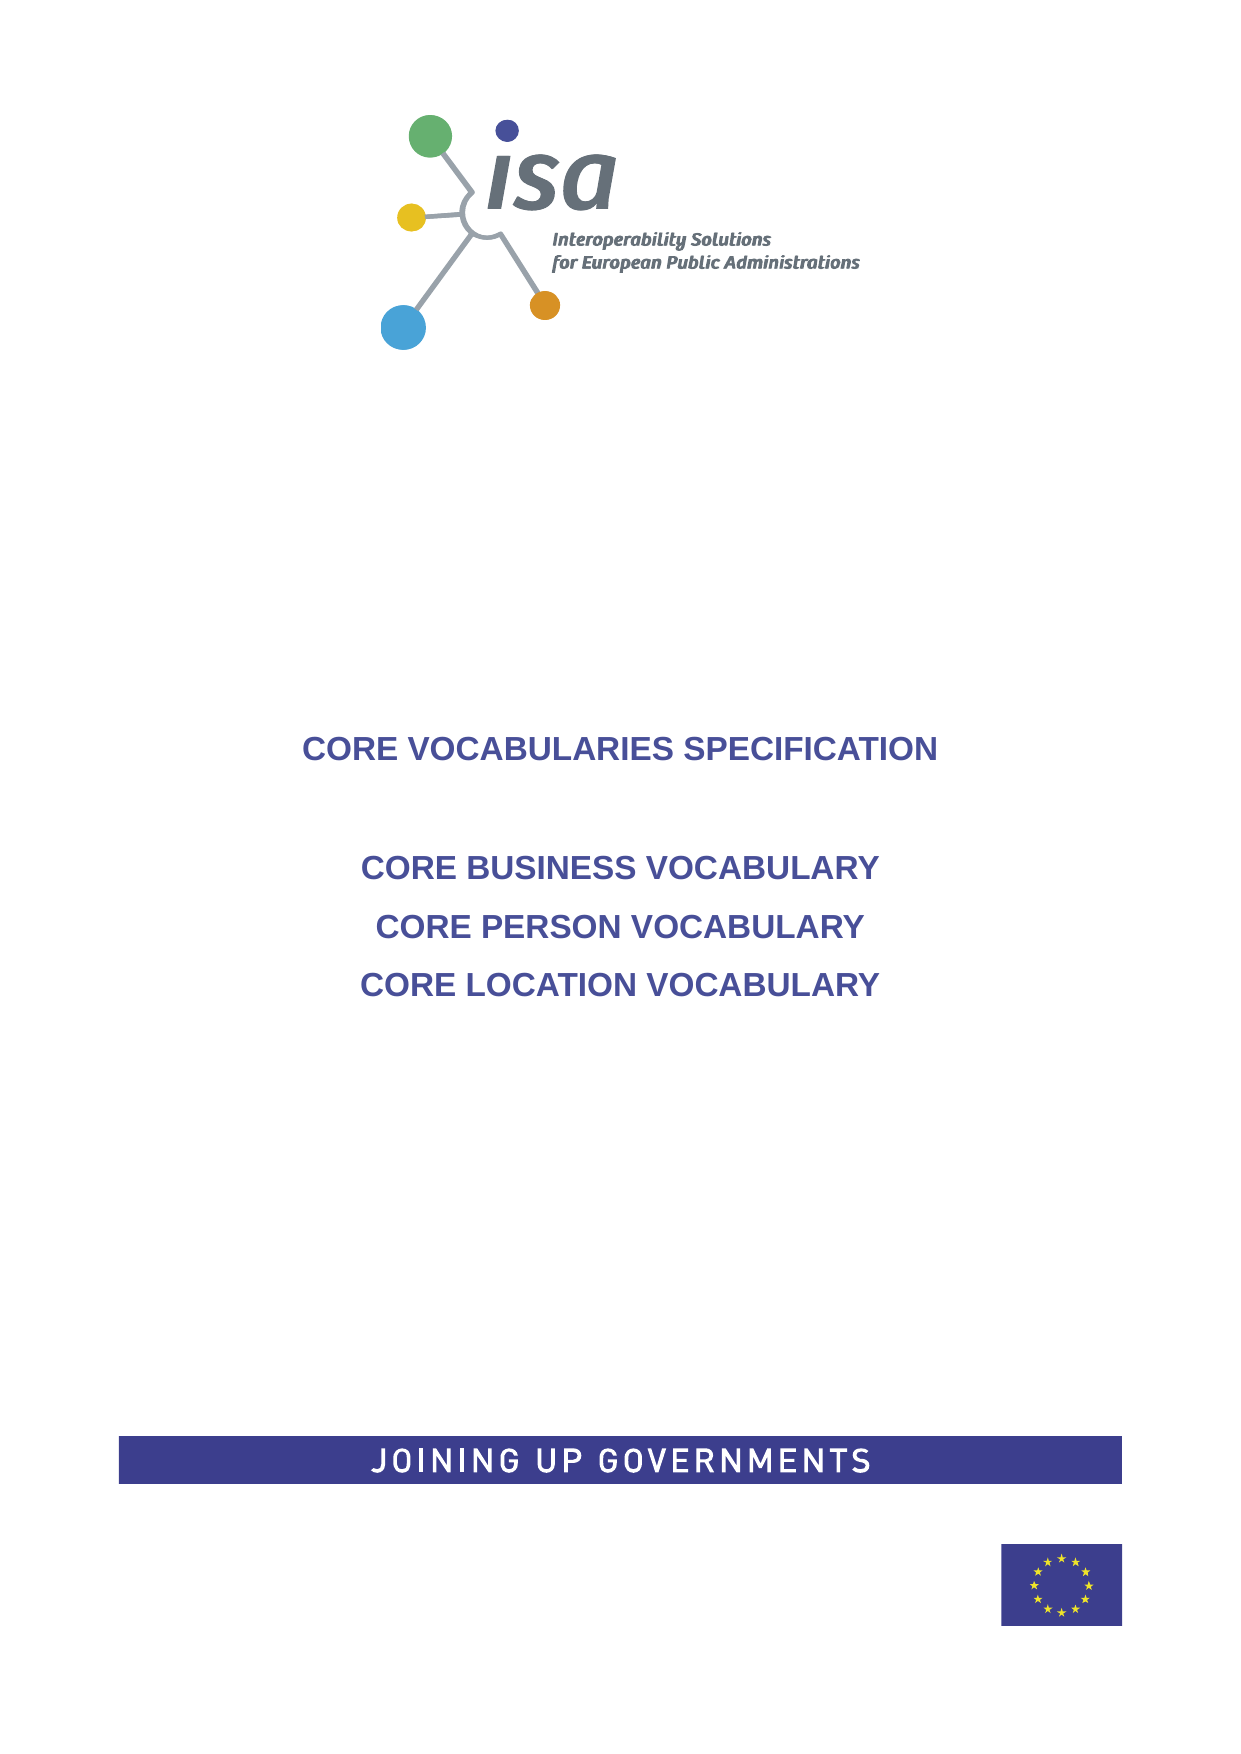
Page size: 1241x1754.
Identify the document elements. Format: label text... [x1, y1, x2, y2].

title Core Location Vocabulary [177, 965, 1063, 1004]
title Core Person Vocabulary [177, 907, 1063, 945]
title Core Vocabularies Specification [177, 729, 1063, 768]
title Core Business Vocabulary [177, 848, 1063, 887]
